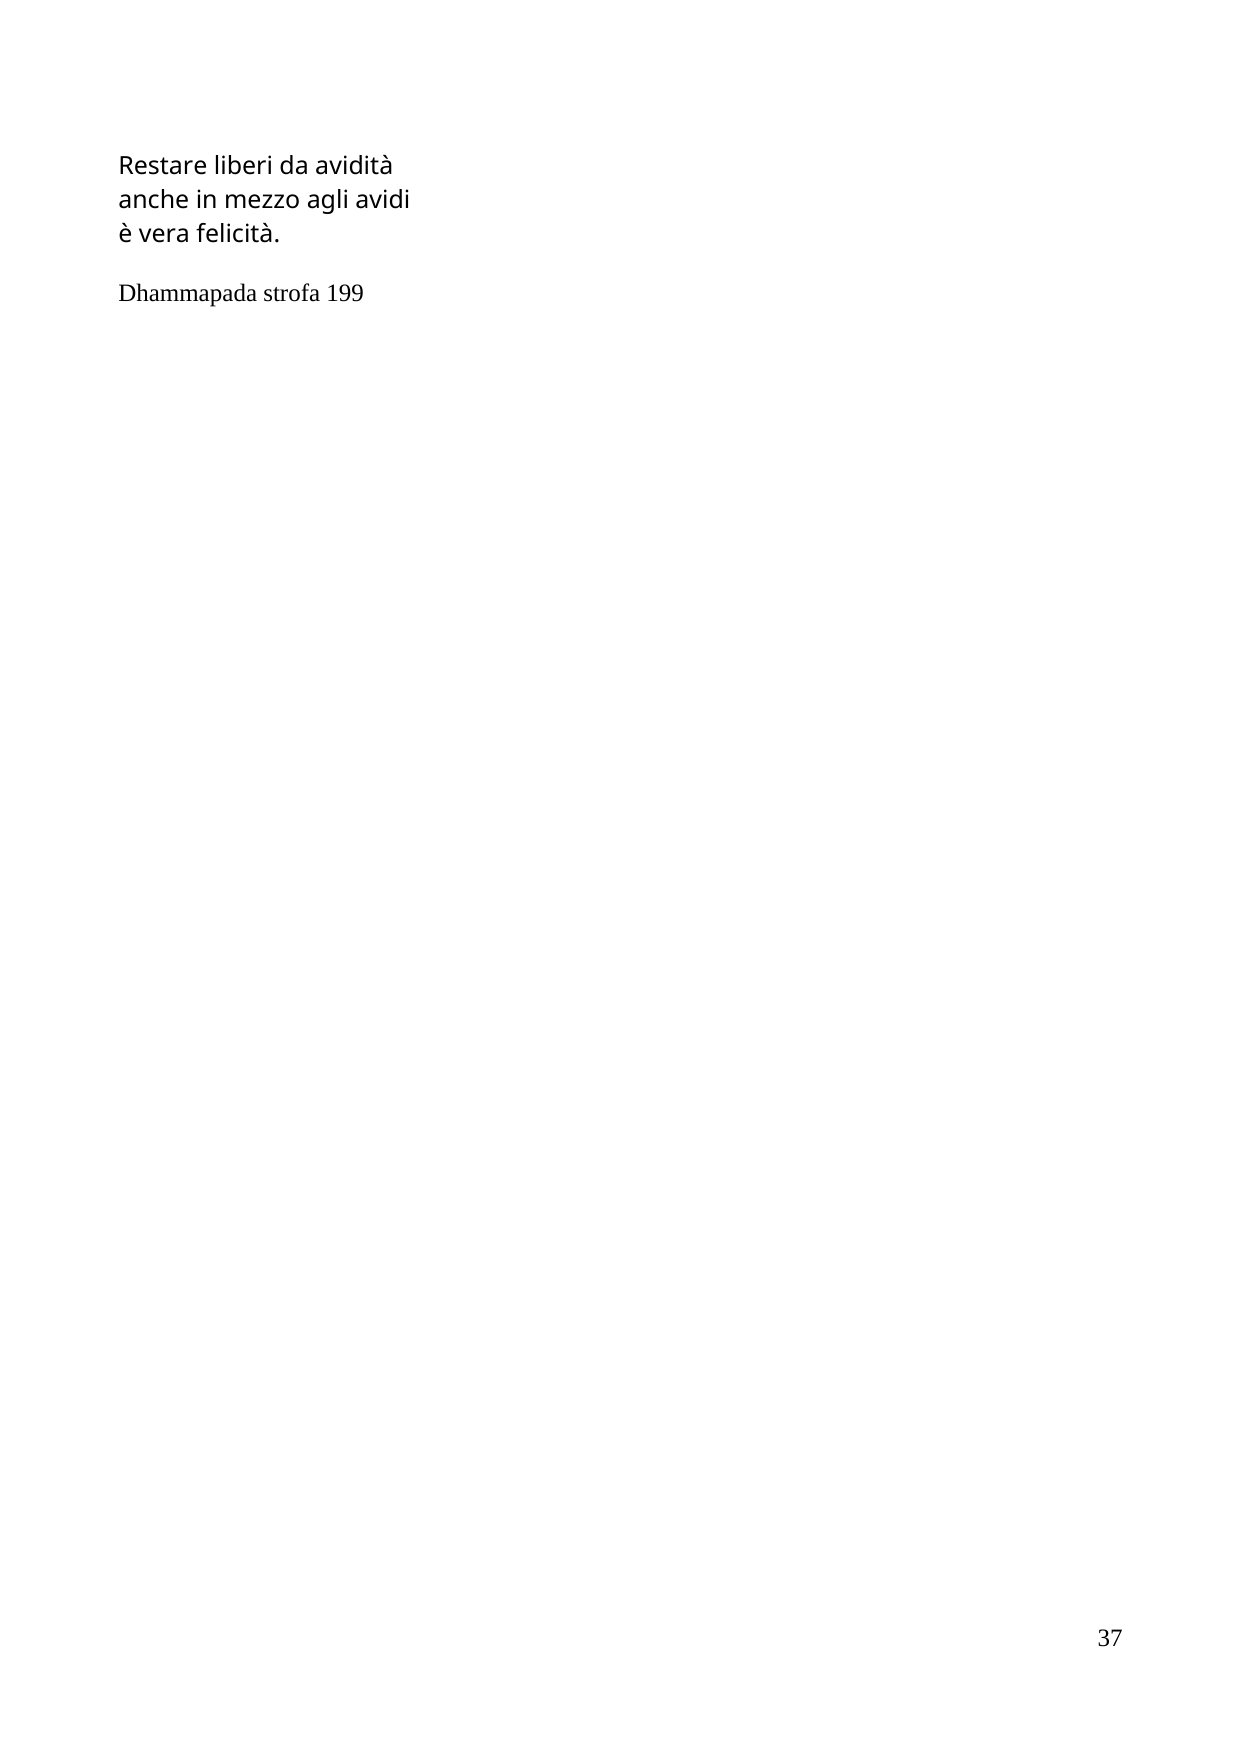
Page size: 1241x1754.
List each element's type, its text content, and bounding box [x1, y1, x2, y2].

text Restare liberi da avidità [118, 148, 1122, 182]
text Dhammapada strofa 199 [118, 278, 1122, 307]
text anche in mezzo agli avidi [118, 182, 1122, 216]
text è vera felicità. [118, 216, 1122, 250]
